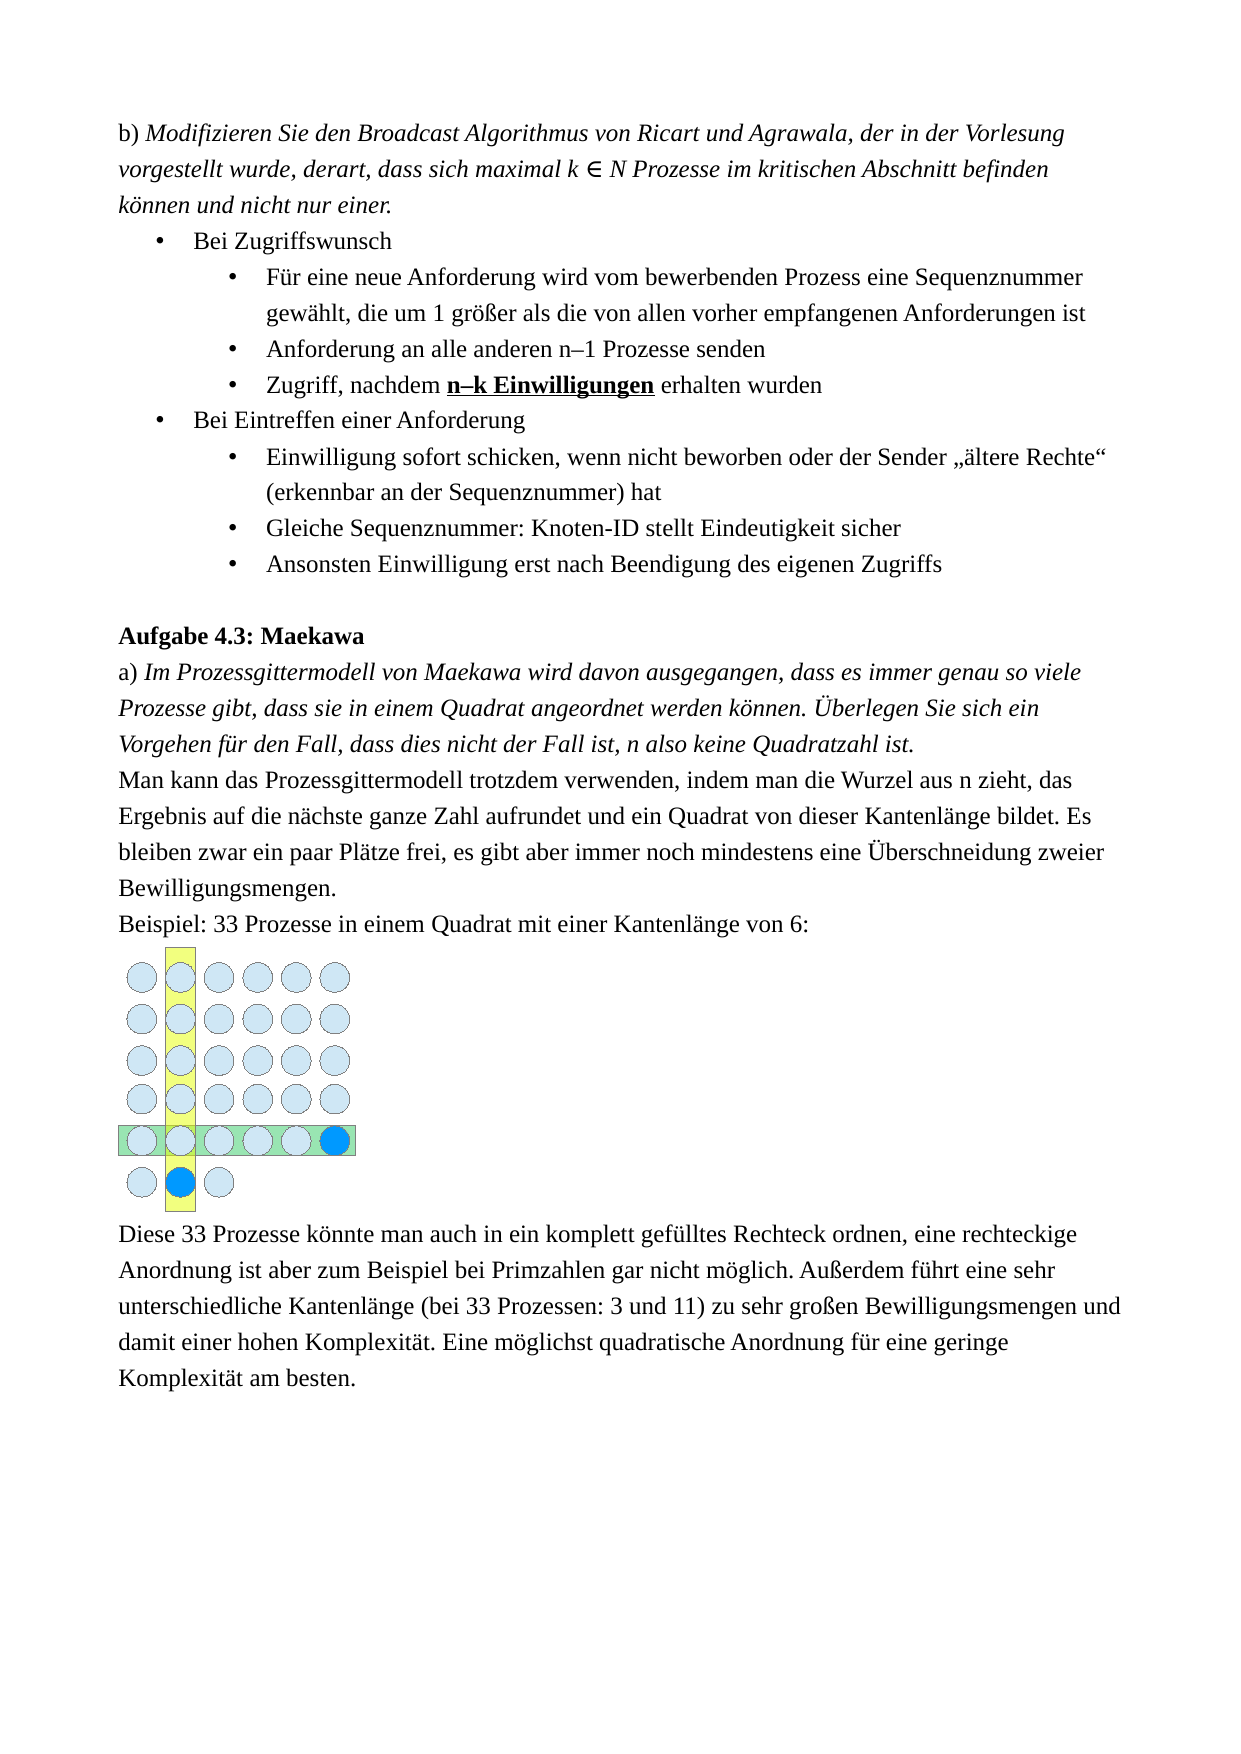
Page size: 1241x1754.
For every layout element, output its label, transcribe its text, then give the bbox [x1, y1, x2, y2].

list Ansonsten Einwilligung erst nach Beendigung des eigenen Zugriffs [228, 549, 1122, 578]
text Beispiel: 33 Prozesse in einem Quadrat mit einer Kantenlänge von 6: [118, 909, 1122, 937]
list Zugriff, nachdem n–k Einwilligungen erhalten wurden [228, 370, 1122, 398]
list Bei Eintreffen einer Anforderung [156, 406, 1122, 434]
text Man kann das Prozessgittermodell trotzdem verwenden, indem man die Wurzel aus n zieht, das Ergebnis auf die nächste ganze Zahl aufrundet und ein Quadrat von dieser Kantenlänge bildet. Es bleiben zwar ein paar Plätze frei, es gibt aber immer noch mindestens eine Überschneidung zweier Bewilligungsmengen. [118, 765, 1122, 902]
list Bei Zugriffswunsch [156, 226, 1122, 255]
text Diese 33 Prozesse könnte man auch in ein komplett gefülltes Rechteck ordnen, eine rechteckige Anordnung ist aber zum Beispiel bei Primzahlen gar nicht möglich. Außerdem führt eine sehr unterschiedliche Kantenlänge (bei 33 Prozessen: 3 und 11) zu sehr großen Bewilligungsmengen und damit einer hohen Komplexität. Eine möglichst quadratische Anordnung für eine geringe Komplexität am besten. [118, 945, 1122, 1392]
list Einwilligung sofort schicken, wenn nicht beworben oder der Sender „ältere Rechte“ (erkennbar an der Sequenznummer) hat [228, 442, 1122, 506]
text a) Im Prozessgittermodell von Maekawa wird davon ausgegangen, dass es immer genau so viele Prozesse gibt, dass sie in einem Quadrat angeordnet werden können. Überlegen Sie sich ein Vorgehen für den Fall, dass dies nicht der Fall ist, n also keine Quadratzahl ist. [118, 657, 1122, 758]
text b) Modifizieren Sie den Broadcast Algorithmus von Ricart und Agrawala, der in der Vorlesung vorgestellt wurde, derart, dass sich maximal k ∈ N Prozesse im kritischen Abschnitt befinden können und nicht nur einer. [118, 118, 1122, 219]
text Aufgabe 4.3: Maekawa [118, 621, 1122, 650]
list Für eine neue Anforderung wird vom bewerbenden Prozess eine Sequenznummer gewählt, die um 1 größer als die von allen vorher empfangenen Anforderungen ist [228, 262, 1122, 327]
list Gleiche Sequenznummer: Knoten-ID stellt Eindeutigkeit sicher [228, 513, 1122, 542]
list Anforderung an alle anderen n–1 Prozesse senden [228, 334, 1122, 362]
